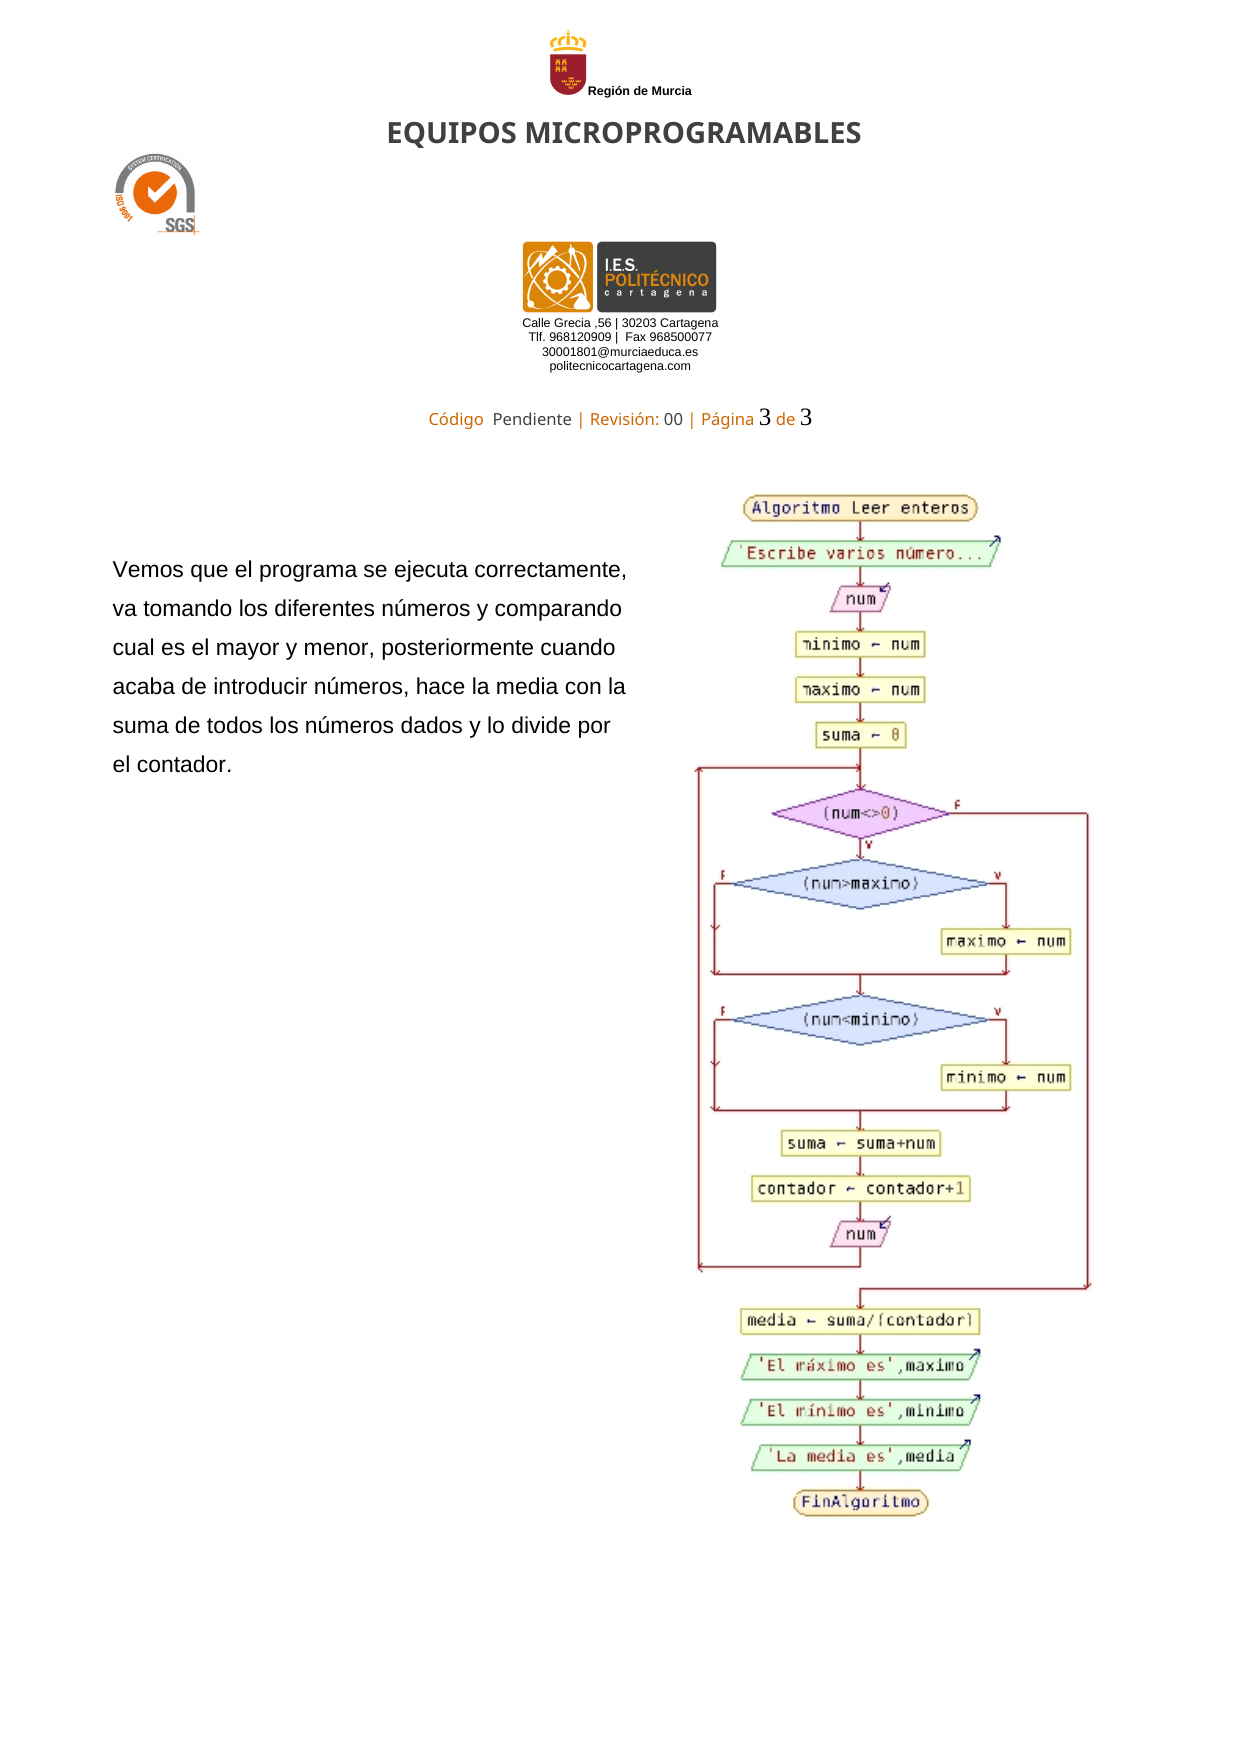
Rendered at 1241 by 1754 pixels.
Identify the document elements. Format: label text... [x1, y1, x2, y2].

text cual es el mayor y menor, posteriormente cuando [112, 634, 671, 660]
text va tomando los diferentes números y comparando [112, 595, 671, 622]
picture [112, 151, 202, 238]
text el contador. [112, 751, 671, 777]
text suma de todos los números dados y lo divide por [112, 712, 671, 738]
picture [519, 237, 721, 316]
text Vemos que el programa se ejecuta correctamente, [112, 556, 671, 583]
text acaba de introducir números, hace la media con la [112, 673, 671, 699]
picture [671, 478, 1120, 1526]
